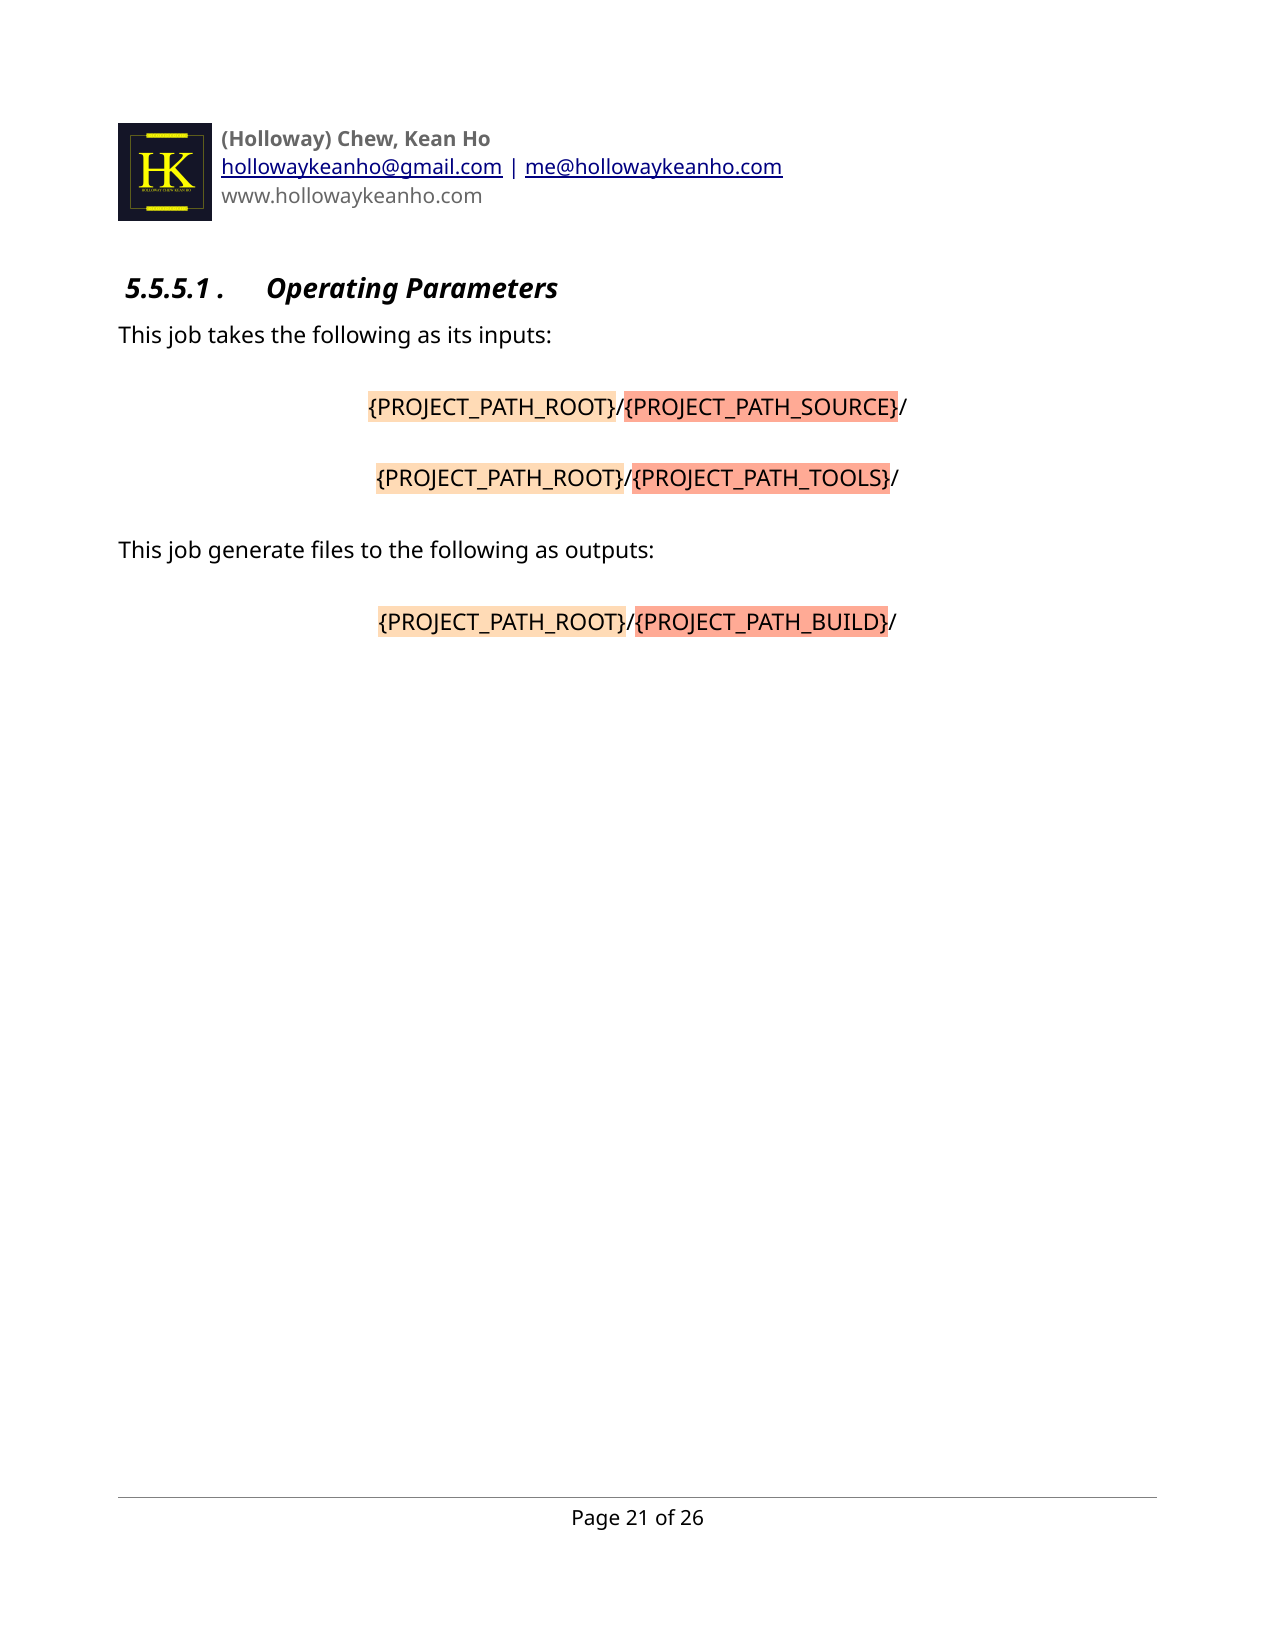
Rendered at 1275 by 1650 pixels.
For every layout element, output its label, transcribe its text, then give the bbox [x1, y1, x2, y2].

text {PROJECT_PATH_ROOT}/{PROJECT_PATH_SOURCE}/ [118, 391, 1157, 422]
picture [118, 123, 212, 221]
text {PROJECT_PATH_ROOT}/{PROJECT_PATH_TOOLS}/ [118, 462, 1157, 494]
text This job generate files to the following as outputs: [118, 534, 1157, 566]
subtitle Operating Parameters [118, 268, 1157, 306]
text {PROJECT_PATH_ROOT}/{PROJECT_PATH_BUILD}/ [118, 606, 1157, 637]
text This job takes the following as its inputs: [118, 319, 1157, 350]
